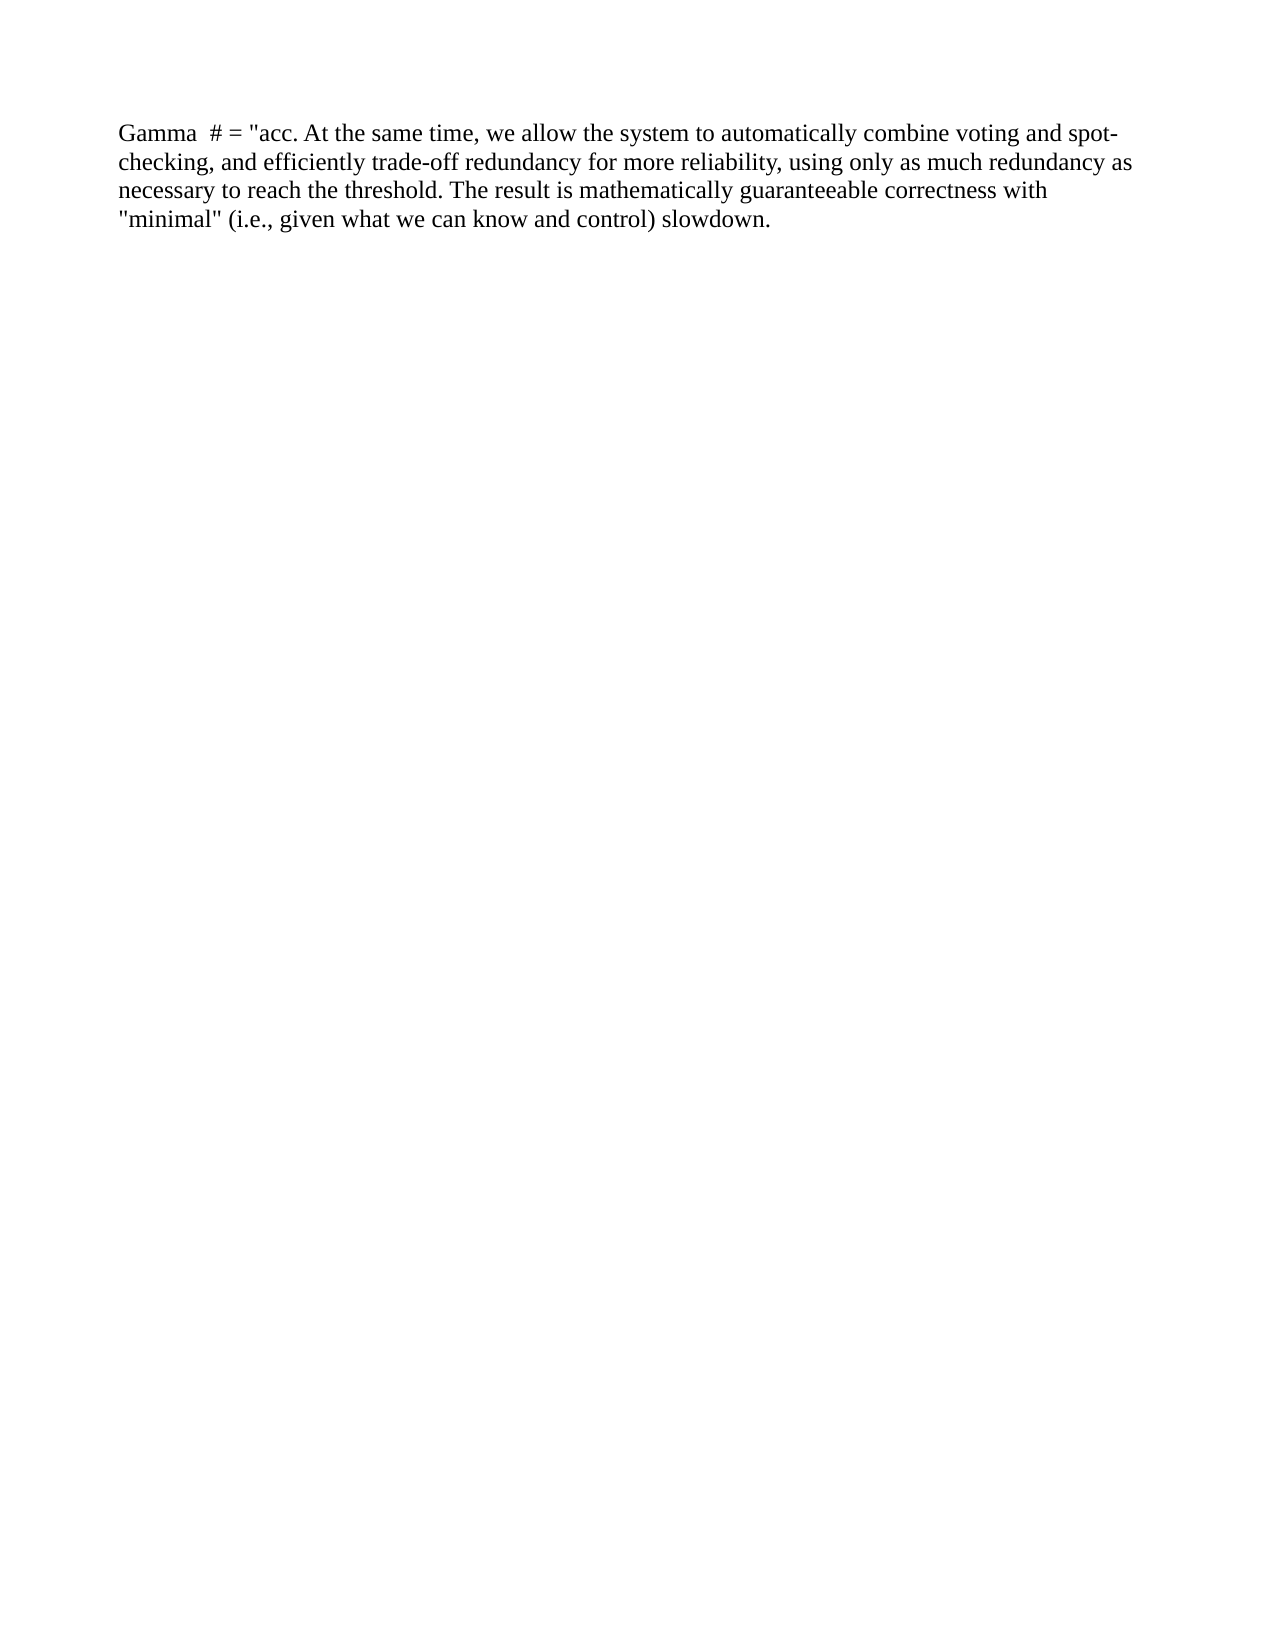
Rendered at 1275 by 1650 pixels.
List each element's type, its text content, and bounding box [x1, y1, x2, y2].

text Gamma # = "acc. At the same time, we allow the system to automatically combine voting and spot-checking, and efficiently trade-off redundancy for more reliability, using only as much redundancy as necessary to reach the threshold. The result is mathematically guaranteeable correctness with "minimal" (i.e., given what we can know and control) slowdown. [118, 118, 1157, 233]
